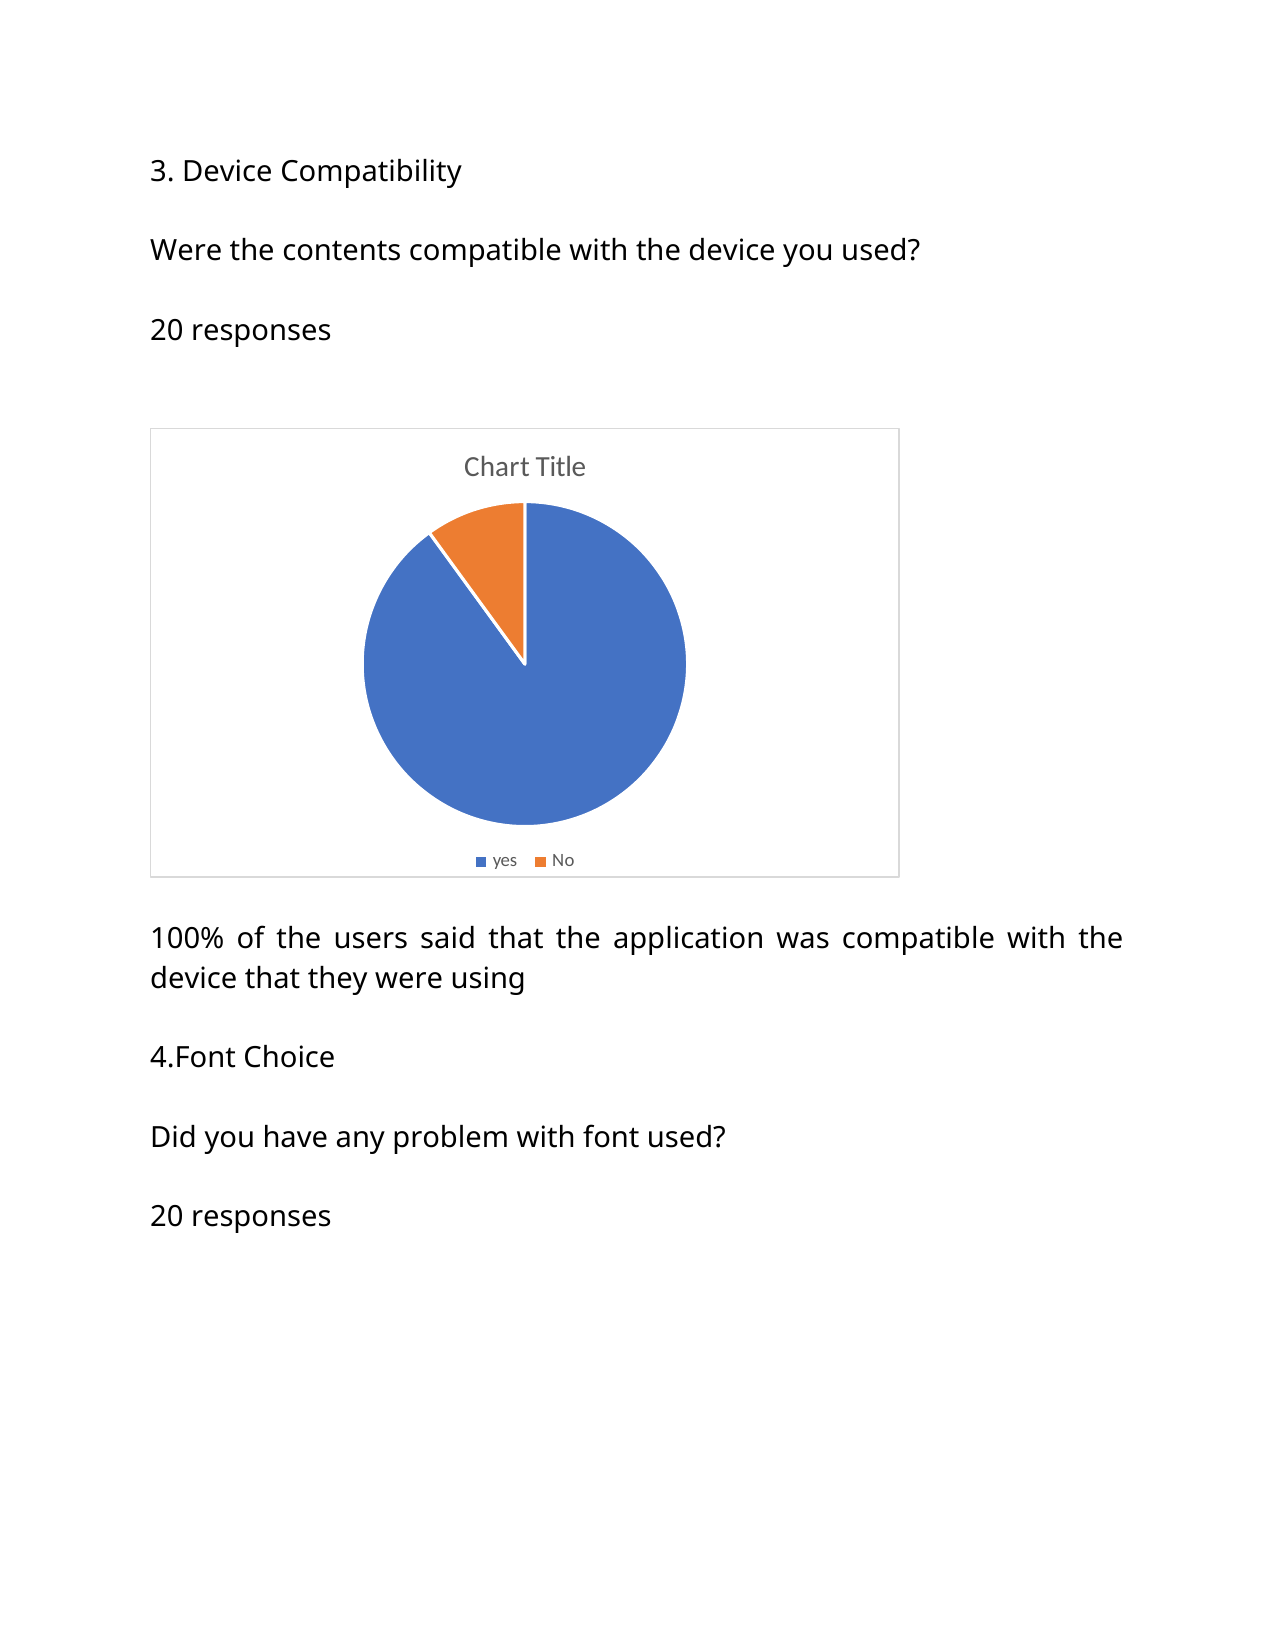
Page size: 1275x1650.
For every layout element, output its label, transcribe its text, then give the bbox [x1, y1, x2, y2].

text 3. Device Compatibility [150, 150, 1125, 190]
text 100% of the users said that the application was compatible with the device that they were using [150, 917, 1125, 997]
text 4.Font Choice [150, 1037, 1125, 1076]
text 20 responses [150, 1195, 1125, 1235]
text Were the contents compatible with the device you used? [150, 229, 1125, 269]
text Did you have any problem with font used? [150, 1116, 1125, 1156]
text 20 responses [150, 309, 1125, 348]
